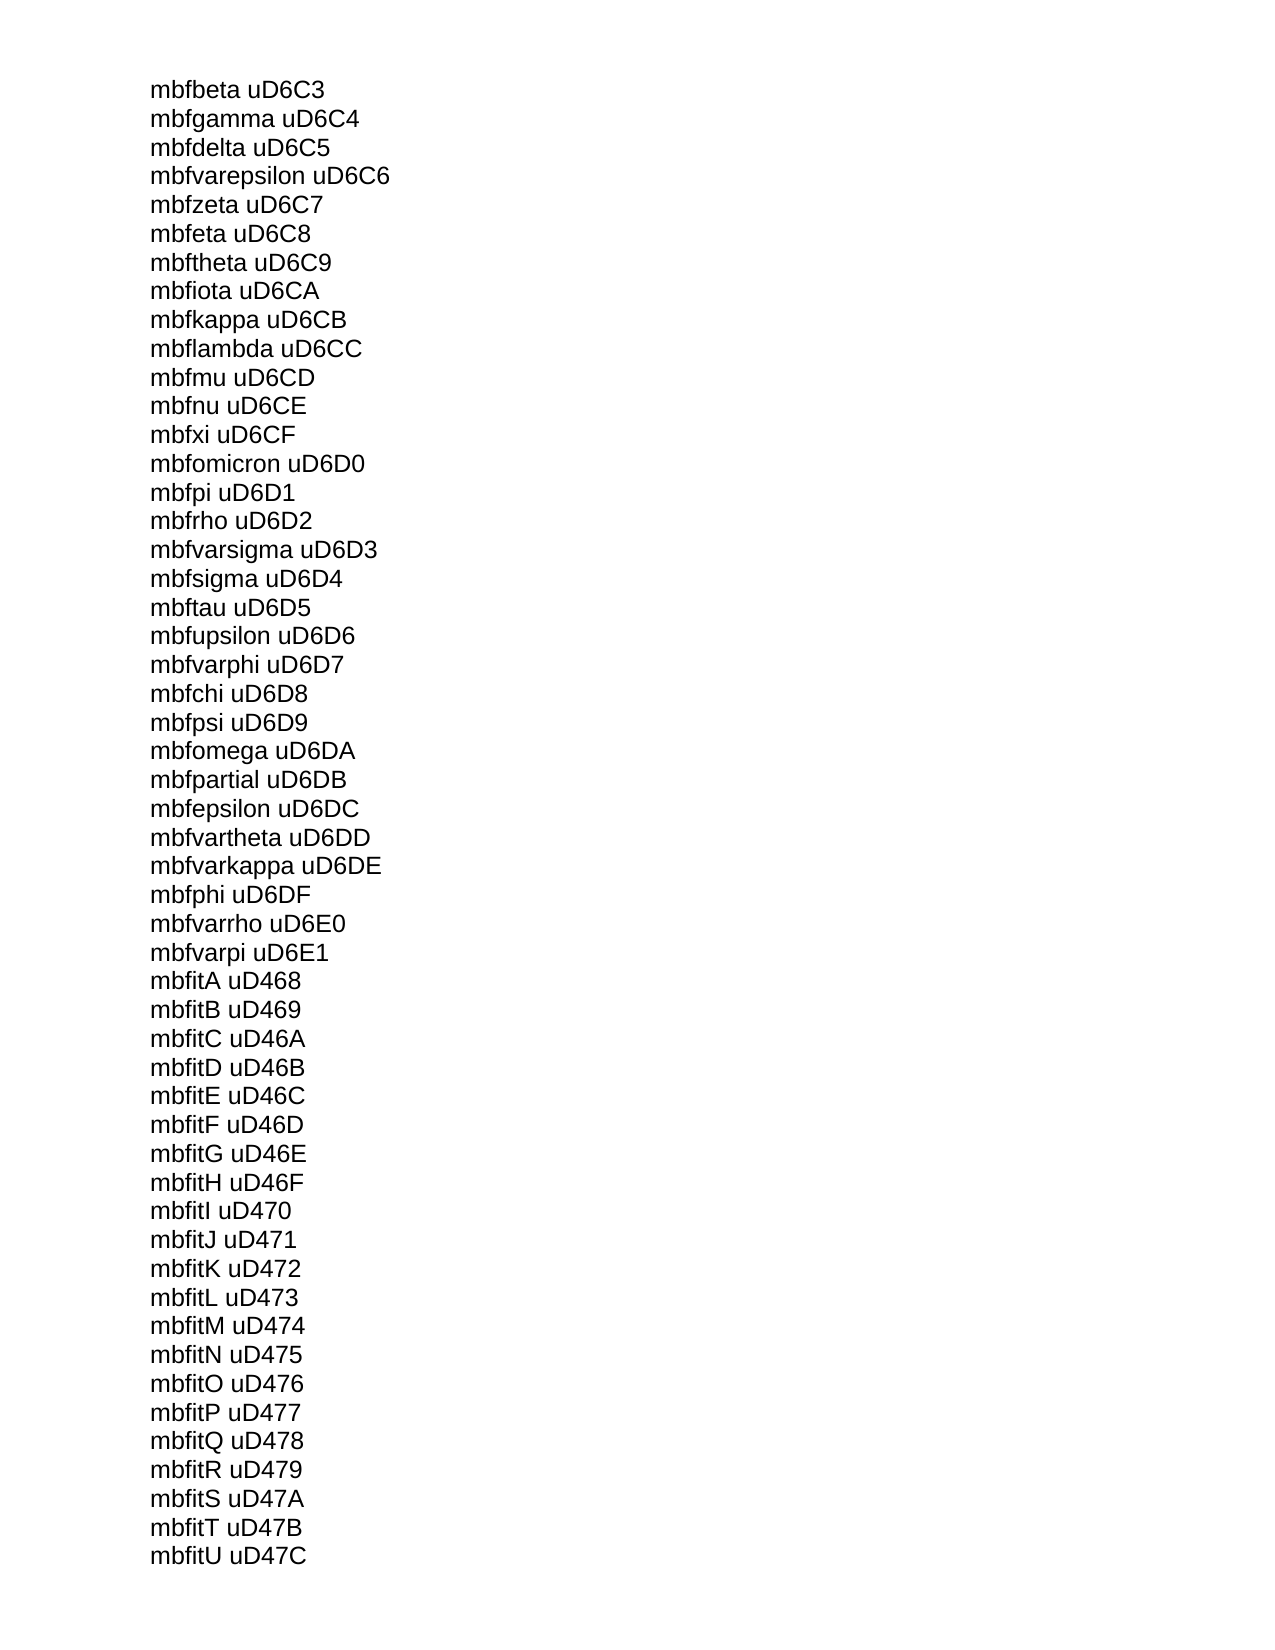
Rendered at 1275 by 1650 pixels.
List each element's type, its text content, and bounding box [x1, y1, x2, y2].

text mbfupsilon uD6D6 [150, 621, 1125, 650]
text mbfitB uD469 [150, 995, 1125, 1024]
text mbfrho uD6D2 [150, 506, 1125, 535]
text mbfsigma uD6D4 [150, 564, 1125, 592]
text mbfpsi uD6D9 [150, 707, 1125, 736]
text mbfchi uD6D8 [150, 679, 1125, 707]
text mbfxi uD6CF [150, 420, 1125, 449]
text mbfitQ uD478 [150, 1426, 1125, 1455]
text mbfvarepsilon uD6C6 [150, 161, 1125, 190]
text mbfitF uD46D [150, 1110, 1125, 1139]
text mbfitG uD46E [150, 1139, 1125, 1167]
text mbfitC uD46A [150, 1024, 1125, 1052]
text mbfitH uD46F [150, 1167, 1125, 1196]
text mbfbeta uD6C3 [150, 75, 1125, 104]
text mbfphi uD6DF [150, 880, 1125, 909]
text mbfitM uD474 [150, 1311, 1125, 1340]
text mbfvarpi uD6E1 [150, 937, 1125, 966]
text mbfnu uD6CE [150, 391, 1125, 420]
text mbfitL uD473 [150, 1282, 1125, 1311]
text mbfdelta uD6C5 [150, 132, 1125, 161]
text mbfomicron uD6D0 [150, 449, 1125, 477]
text mbfomega uD6DA [150, 736, 1125, 765]
text mbfitK uD472 [150, 1254, 1125, 1282]
text mbfitI uD470 [150, 1196, 1125, 1225]
text mbfepsilon uD6DC [150, 794, 1125, 822]
text mbfgamma uD6C4 [150, 104, 1125, 132]
text mbfvarkappa uD6DE [150, 851, 1125, 880]
text mbfkappa uD6CB [150, 305, 1125, 334]
text mbfvartheta uD6DD [150, 822, 1125, 851]
text mbfitT uD47B [150, 1512, 1125, 1541]
text mbfitA uD468 [150, 966, 1125, 995]
text mbfitN uD475 [150, 1340, 1125, 1369]
text mbftheta uD6C9 [150, 247, 1125, 276]
text mbfvarsigma uD6D3 [150, 535, 1125, 564]
text mbfpi uD6D1 [150, 477, 1125, 506]
text mbfitD uD46B [150, 1052, 1125, 1081]
text mbflambda uD6CC [150, 334, 1125, 362]
text mbfiota uD6CA [150, 276, 1125, 305]
text mbfitO uD476 [150, 1369, 1125, 1397]
text mbfvarphi uD6D7 [150, 650, 1125, 679]
text mbfvarrho uD6E0 [150, 909, 1125, 937]
text mbfpartial uD6DB [150, 765, 1125, 794]
text mbfitE uD46C [150, 1081, 1125, 1110]
text mbfmu uD6CD [150, 362, 1125, 391]
text mbfitP uD477 [150, 1397, 1125, 1426]
text mbfitU uD47C [150, 1541, 1125, 1570]
text mbfeta uD6C8 [150, 219, 1125, 247]
text mbfitR uD479 [150, 1455, 1125, 1484]
text mbfitS uD47A [150, 1484, 1125, 1512]
text mbftau uD6D5 [150, 592, 1125, 621]
text mbfzeta uD6C7 [150, 190, 1125, 219]
text mbfitJ uD471 [150, 1225, 1125, 1254]
